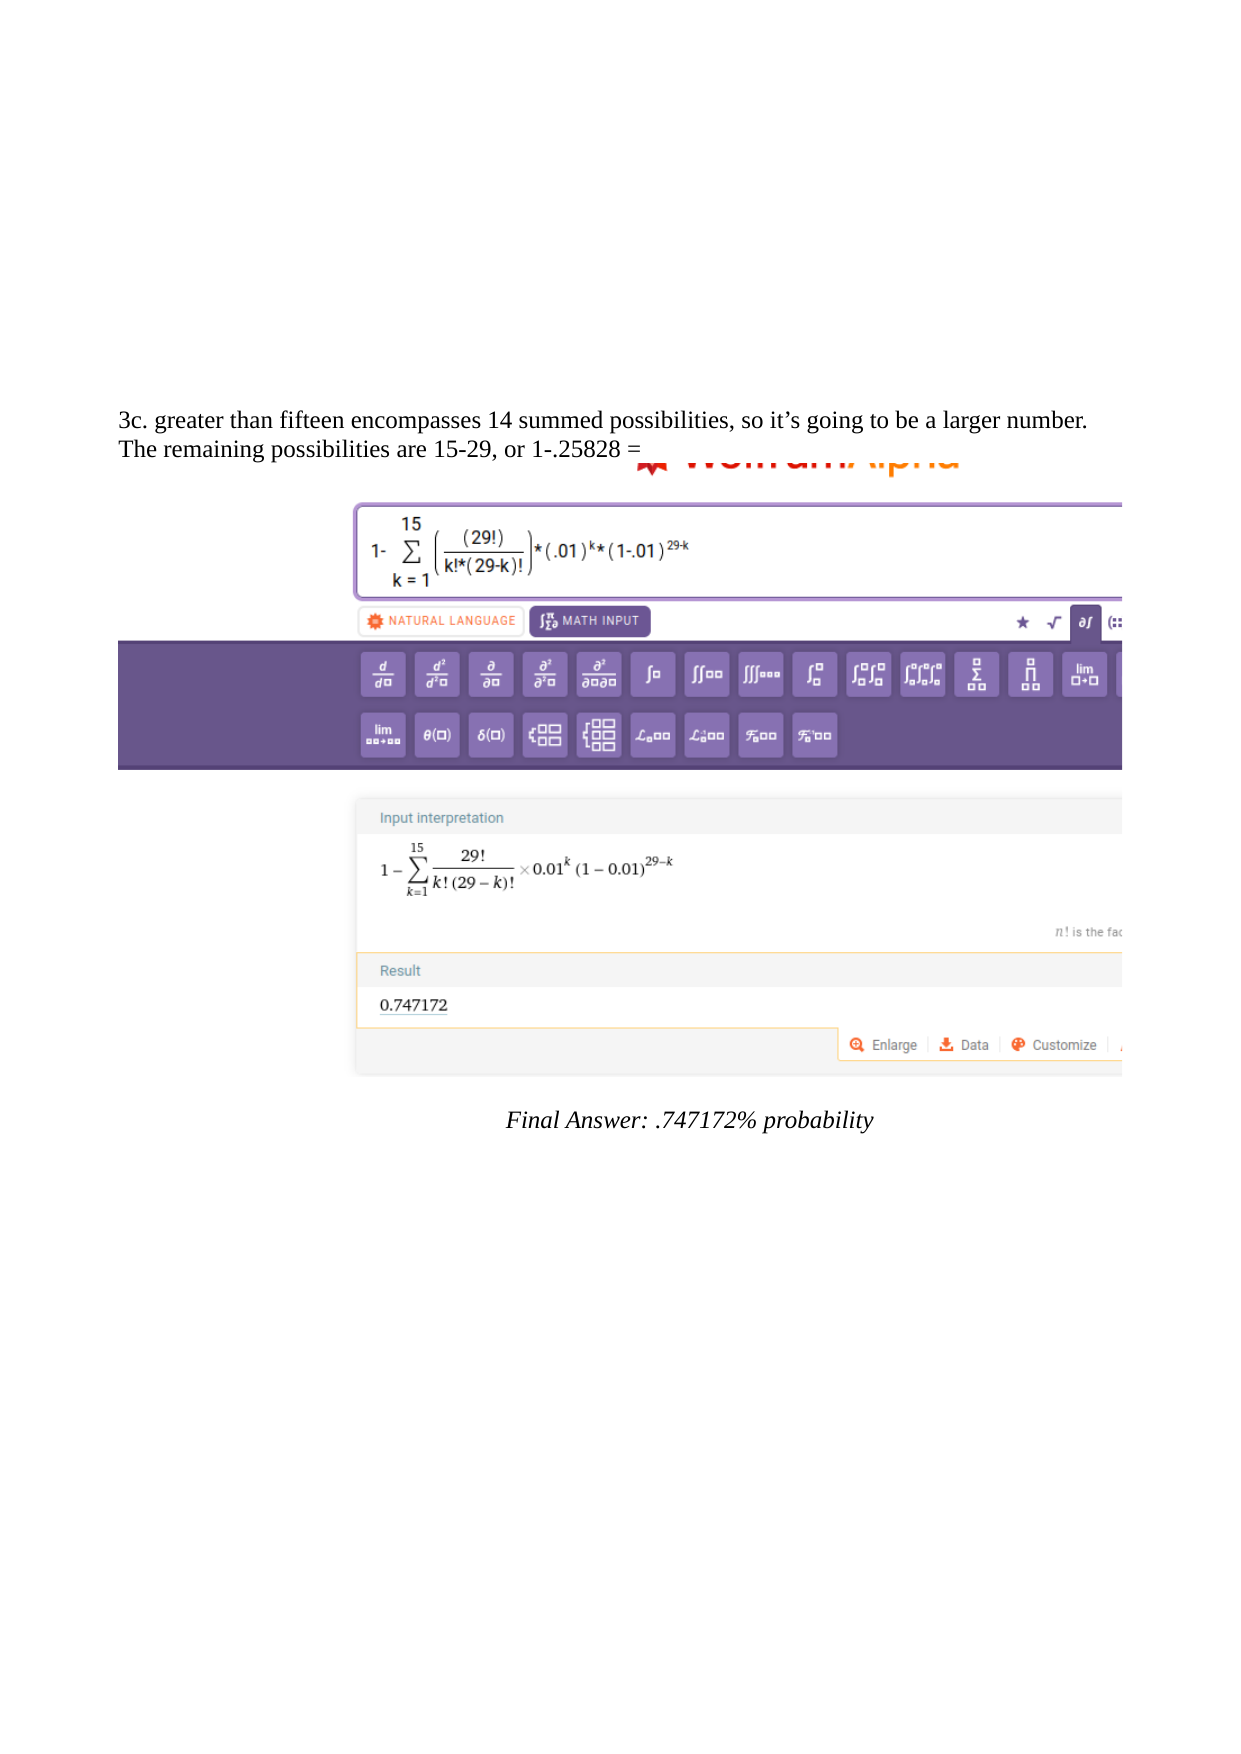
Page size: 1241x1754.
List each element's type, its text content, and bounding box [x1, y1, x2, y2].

text 3c. greater than fifteen encompasses 14 summed possibilities, so it’s going to be a larger number. The remaining possibilities are 15-29, or 1-.25828 = [118, 406, 1122, 463]
text Final Answer: .747172% probability [118, 1077, 1122, 1134]
picture [118, 463, 1123, 1077]
